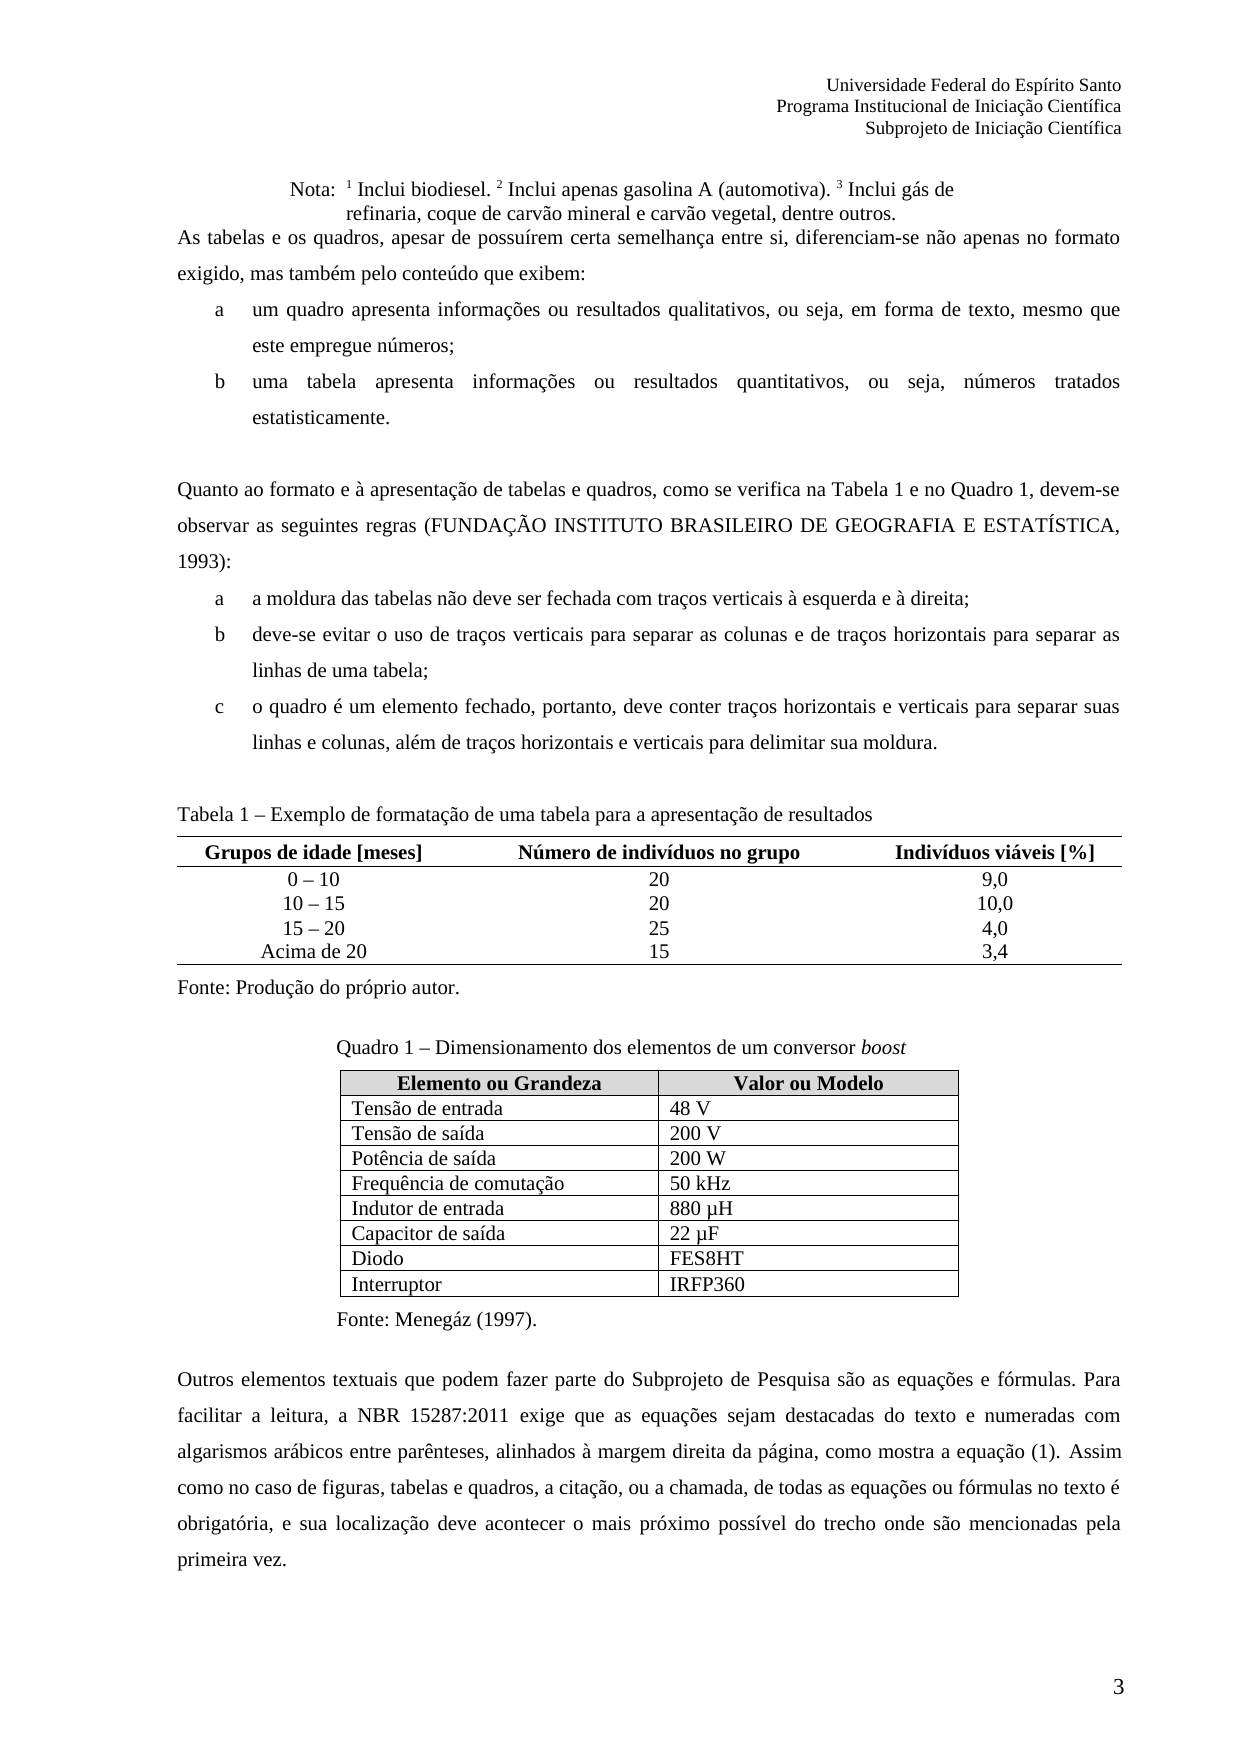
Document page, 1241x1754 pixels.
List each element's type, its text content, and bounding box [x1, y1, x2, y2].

table_cell 22 µF [659, 1221, 958, 1245]
table_header Valor ou Modelo [659, 1071, 958, 1095]
list uma tabela apresenta informações ou resultados quantitativos, ou seja, números tratados estatisticamente. [214, 369, 1122, 429]
table_cell IRFP360 [659, 1271, 958, 1296]
text Quadro 1 – Dimensionamento dos elementos de um conversor boost [336, 1035, 1122, 1059]
list o quadro é um elemento fechado, portanto, deve conter traços horizontais e verticais para separar suas linhas e colunas, além de traços horizontais e verticais para delimitar sua moldura. [214, 694, 1122, 754]
text Tabela 1 – Exemplo de formatação de uma tabela para a apresentação de resultados [177, 802, 1122, 826]
table_cell Interruptor [341, 1271, 658, 1296]
table_header Elemento ou Grandeza [341, 1071, 658, 1095]
table_cell 15 [450, 940, 868, 963]
list um quadro apresenta informações ou resultados qualitativos, ou seja, em forma de texto, mesmo que este empregue números; [214, 297, 1122, 357]
text Quanto ao formato e à apresentação de tabelas e quadros, como se verifica na Tabela 1 e no Quadro 1, devem-se observar as seguintes regras (FUNDAÇÃO INSTITUTO BRASILEIRO DE GEOGRAFIA E ESTATÍSTICA, 1993): [177, 477, 1122, 573]
table_cell 4,0 [868, 915, 1122, 939]
table_cell FES8HT [659, 1246, 958, 1270]
text Fonte: Produção do próprio autor. [177, 975, 1122, 999]
table_cell Capacitor de saída [341, 1221, 658, 1245]
text As tabelas e os quadros, apesar de possuírem certa semelhança entre si, diferenciam-se não apenas no formato exigido, mas também pelo conteúdo que exibem: [177, 225, 1122, 285]
table_cell Tensão de saída [341, 1121, 658, 1145]
table_cell 10,0 [868, 891, 1122, 915]
list a moldura das tabelas não deve ser fechada com traços verticais à esquerda e à direita; [214, 586, 1122, 609]
table_cell 200 W [659, 1146, 958, 1170]
table_cell 20 [450, 867, 868, 891]
table_cell Diodo [341, 1246, 658, 1270]
text Outros elementos textuais que podem fazer parte do Subprojeto de Pesquisa são as equações e fórmulas. Para facilitar a leitura, a NBR 15287:2011 exige que as equações sejam destacadas do texto e numeradas com algarismos arábicos entre parênteses, alinhados à margem direita da página, como mostra a equação (1). Assim como no caso de figuras, tabelas e quadros, a citação, ou a chamada, de todas as equações ou fórmulas no texto é obrigatória, e sua localização deve acontecer o mais próximo possível do trecho onde são mencionadas pela primeira vez. [177, 1367, 1122, 1571]
table_cell Tensão de entrada [341, 1096, 658, 1120]
table_cell 880 µH [659, 1196, 958, 1220]
table_cell 15 – 20 [177, 915, 450, 939]
table_cell 48 V [659, 1096, 958, 1120]
text Fonte: Menegáz (1997). [336, 1307, 1122, 1331]
text Nota: 1 Inclui biodiesel. 2 Inclui apenas gasolina A (automotiva). 3 Inclui gás de refinaria, coque de carvão mineral e carvão vegetal, dentre outros. [289, 177, 974, 225]
table_cell 10 – 15 [177, 891, 450, 915]
table_cell Indutor de entrada [341, 1196, 658, 1220]
table_header Indivíduos viáveis [%] [868, 837, 1122, 866]
table_cell 9,0 [868, 867, 1122, 891]
table_cell Potência de saída [341, 1146, 658, 1170]
table_header Grupos de idade [meses] [177, 837, 450, 866]
table_header Número de indivíduos no grupo [450, 837, 868, 866]
table_cell 25 [450, 915, 868, 939]
table_cell 0 – 10 [177, 867, 450, 891]
table_cell Acima de 20 [177, 940, 450, 963]
table_cell 200 V [659, 1121, 958, 1145]
table_cell 50 kHz [659, 1171, 958, 1195]
list deve-se evitar o uso de traços verticais para separar as colunas e de traços horizontais para separar as linhas de uma tabela; [214, 622, 1122, 682]
table_cell 20 [450, 891, 868, 915]
table_cell 3,4 [868, 940, 1122, 963]
table_cell Frequência de comutação [341, 1171, 658, 1195]
